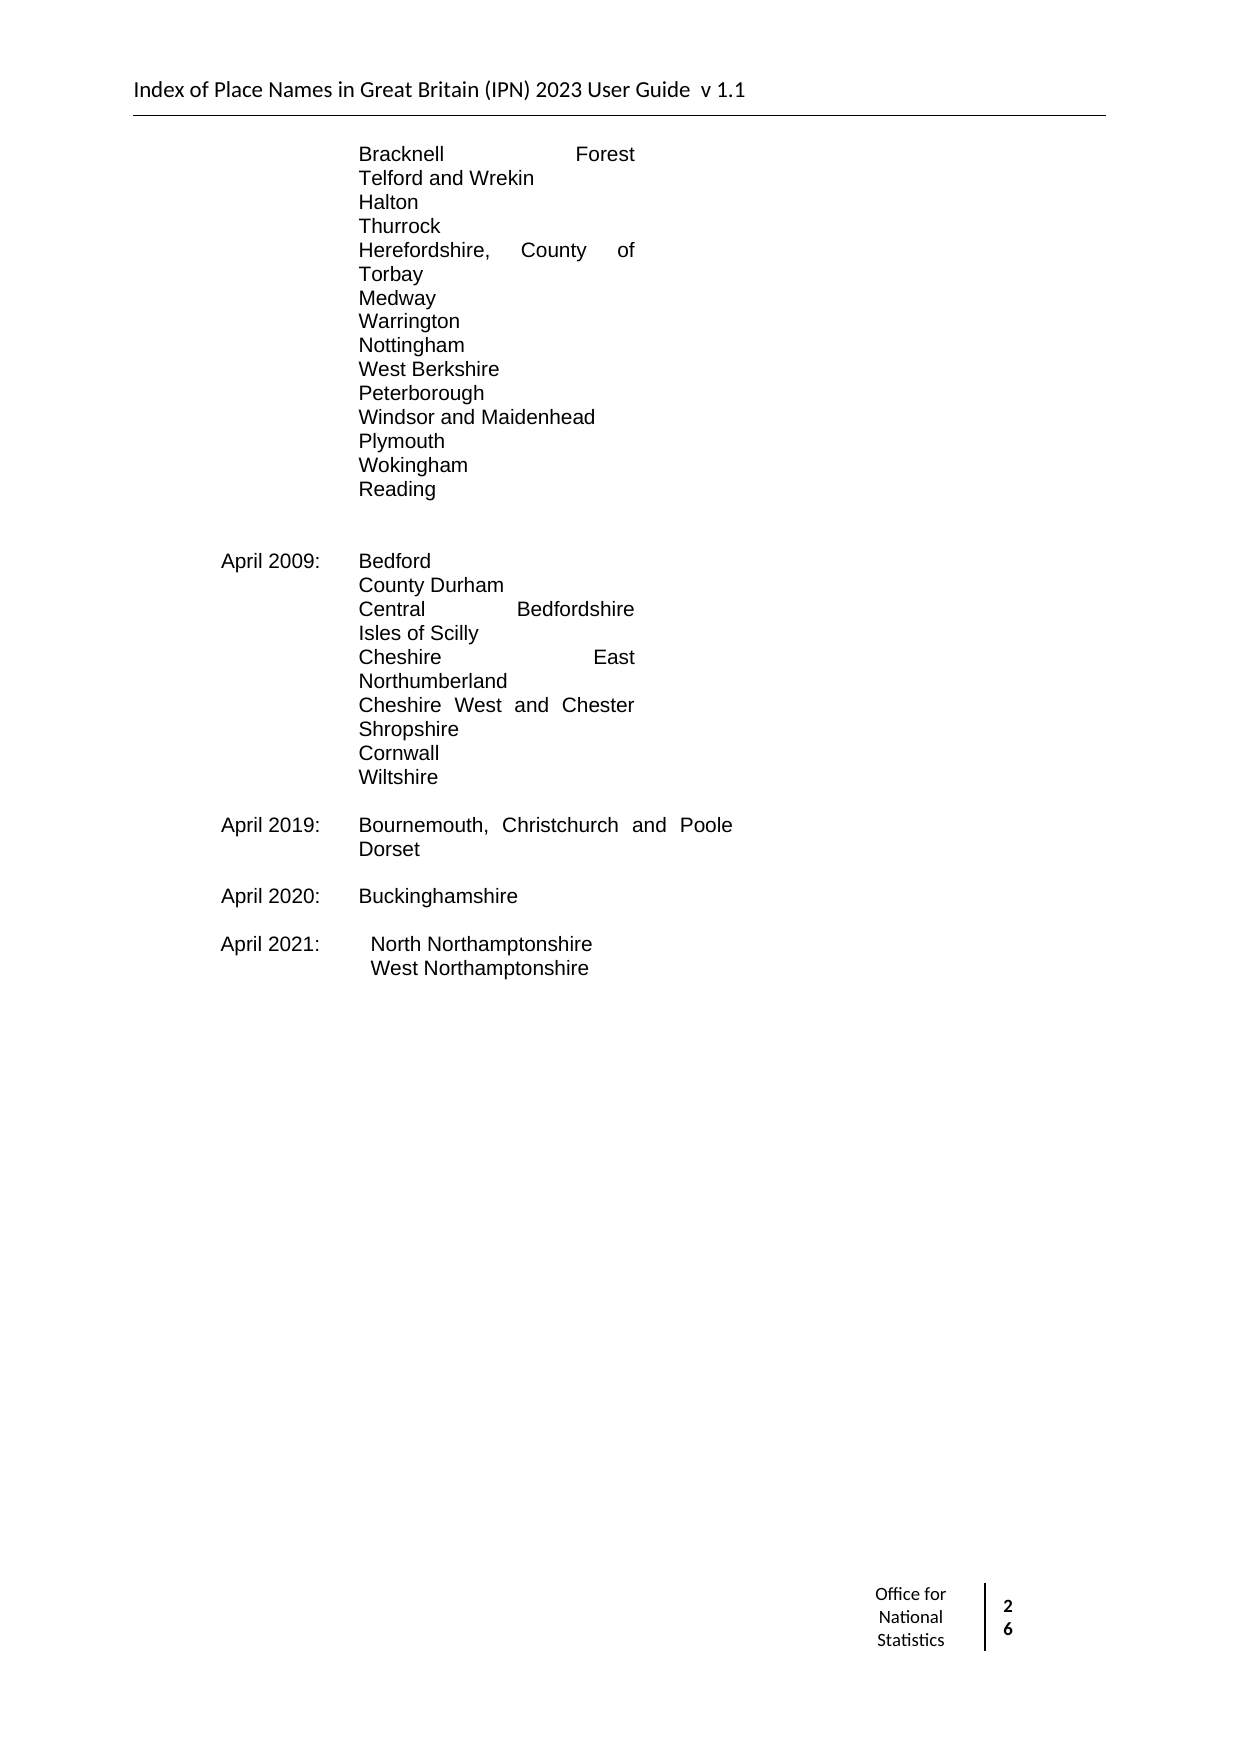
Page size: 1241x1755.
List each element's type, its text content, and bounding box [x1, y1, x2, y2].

text April 2019: Bournemouth, Christchurch and Poole Dorset [221, 812, 733, 860]
text April 2021: North Northamptonshire [220, 932, 1106, 956]
text Nottingham West Berkshire [221, 333, 635, 381]
text Medway Warrington [221, 285, 635, 333]
text Halton Thurrock [221, 189, 635, 237]
text Bracknell Forest Telford and Wrekin [221, 142, 635, 189]
text Cheshire East Northumberland [221, 645, 635, 693]
text April 2009: Bedford County Durham [221, 549, 635, 597]
text Cheshire West and Chester Shropshire [221, 693, 635, 741]
text Herefordshire, County of Torbay [221, 237, 635, 285]
text West Northamptonshire [220, 956, 1106, 980]
text Peterborough Windsor and Maidenhead [221, 381, 635, 429]
text Reading [221, 477, 635, 525]
text Central Bedfordshire Isles of Scilly [221, 597, 635, 645]
text April 2020: Buckinghamshire [221, 884, 635, 908]
text Plymouth Wokingham [221, 429, 635, 477]
text Cornwall Wiltshire [221, 741, 635, 788]
